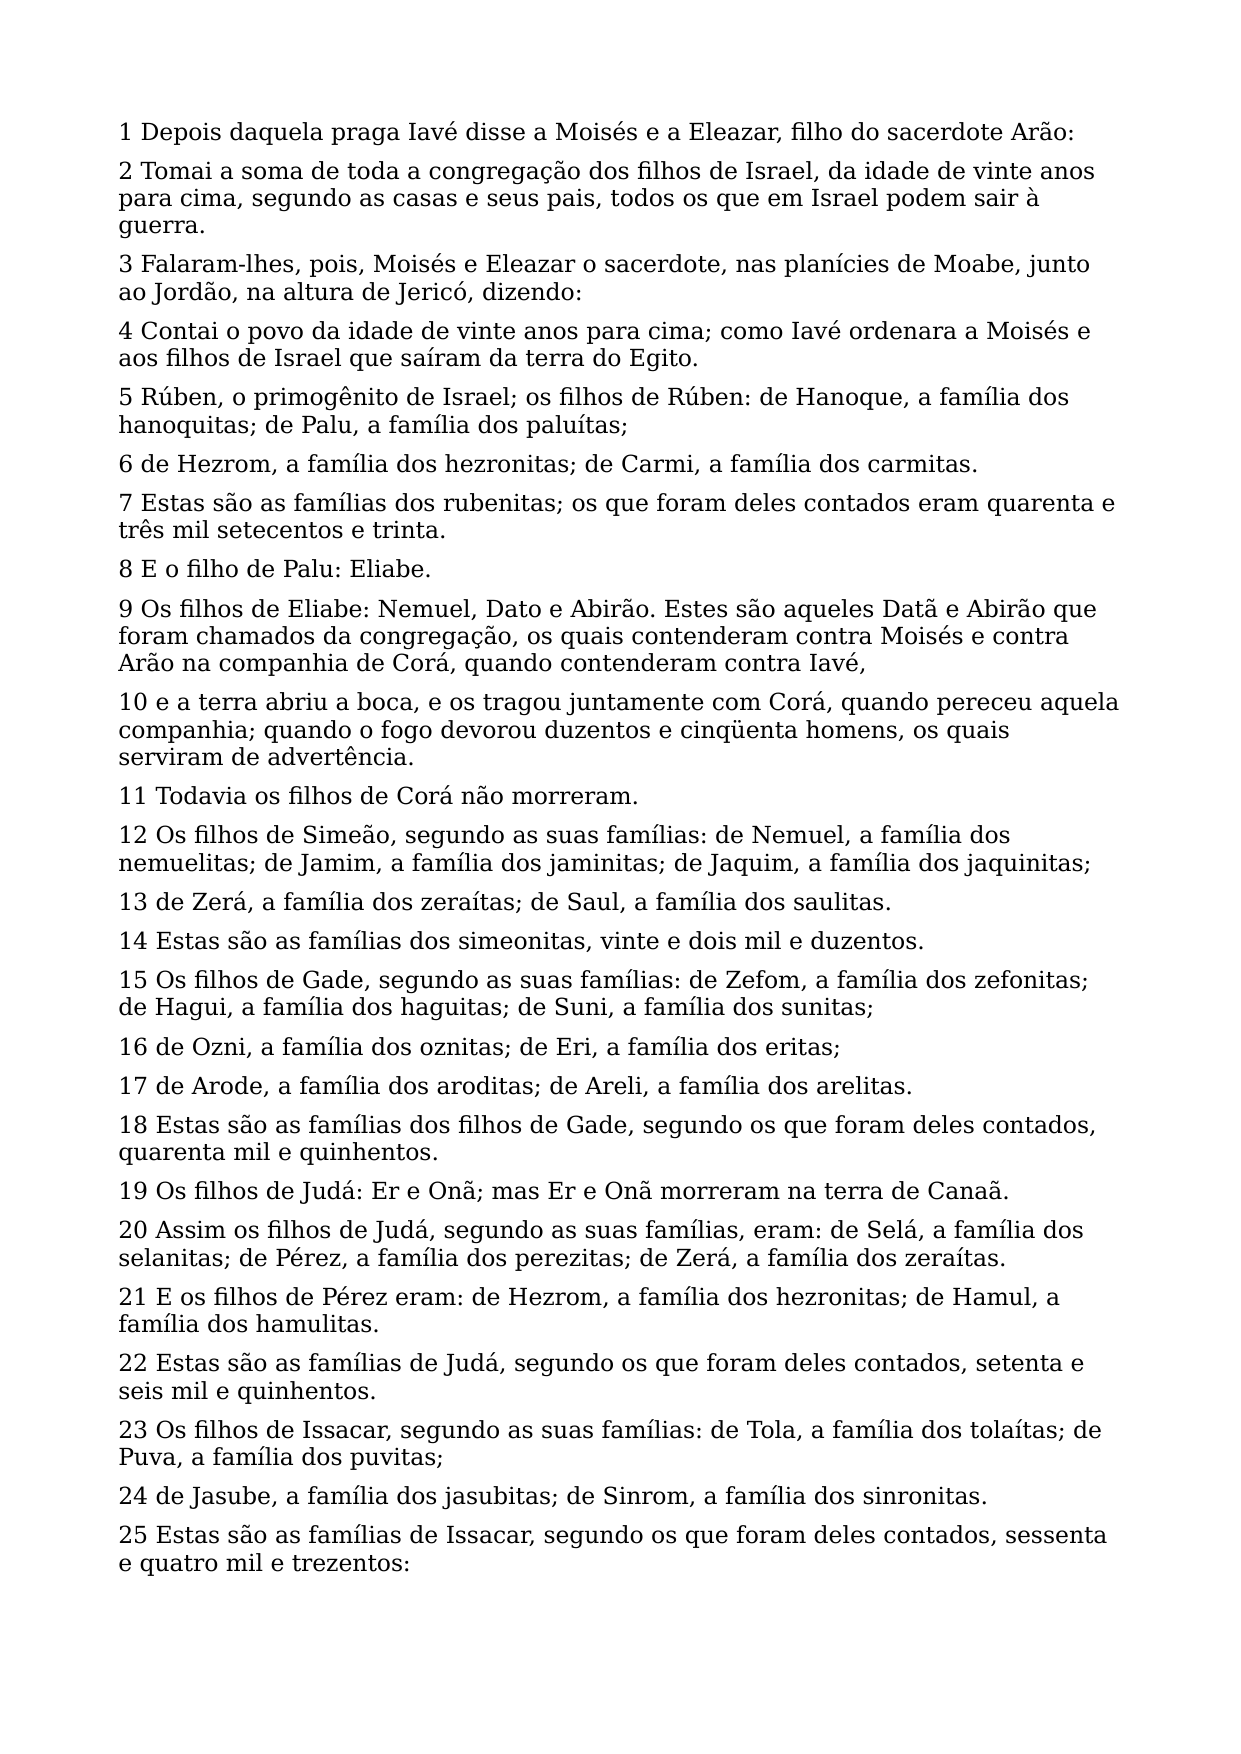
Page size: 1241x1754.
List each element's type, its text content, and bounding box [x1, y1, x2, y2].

text 4 Contai o povo da idade de vinte anos para cima; como Iavé ordenara a Moisés e aos filhos de Israel que saíram da terra do Egito. [118, 317, 1122, 372]
text 7 Estas são as famílias dos rubenitas; os que foram deles contados eram quarenta e três mil setecentos e trinta. [118, 489, 1122, 544]
text 21 E os filhos de Pérez eram: de Hezrom, a família dos hezronitas; de Hamul, a família dos hamulitas. [118, 1283, 1122, 1338]
text 2 Tomai a soma de toda a congregação dos filhos de Israel, da idade de vinte anos para cima, segundo as casas e seus pais, todos os que em Israel podem sair à guerra. [118, 157, 1122, 239]
text 23 Os filhos de Issacar, segundo as suas famílias: de Tola, a família dos tolaítas; de Puva, a família dos puvitas; [118, 1416, 1122, 1471]
text 17 de Arode, a família dos aroditas; de Areli, a família dos arelitas. [118, 1072, 1122, 1099]
text 13 de Zerá, a família dos zeraítas; de Saul, a família dos saulitas. [118, 888, 1122, 916]
text 12 Os filhos de Simeão, segundo as suas famílias: de Nemuel, a família dos nemuelitas; de Jamim, a família dos jaminitas; de Jaquim, a família dos jaquinitas; [118, 822, 1122, 876]
text 19 Os filhos de Judá: Er e Onã; mas Er e Onã morreram na terra de Canaã. [118, 1178, 1122, 1205]
text 22 Estas são as famílias de Judá, segundo os que foram deles contados, setenta e seis mil e quinhentos. [118, 1350, 1122, 1404]
text 25 Estas são as famílias de Issacar, segundo os que foram deles contados, sessenta e quatro mil e trezentos: [118, 1522, 1122, 1577]
text 20 Assim os filhos de Judá, segundo as suas famílias, eram: de Selá, a família dos selanitas; de Pérez, a família dos perezitas; de Zerá, a família dos zeraítas. [118, 1217, 1122, 1272]
text 11 Todavia os filhos de Corá não morreram. [118, 783, 1122, 810]
text 14 Estas são as famílias dos simeonitas, vinte e dois mil e duzentos. [118, 927, 1122, 955]
text 24 de Jasube, a família dos jasubitas; de Sinrom, a família dos sinronitas. [118, 1483, 1122, 1510]
text 1 Depois daquela praga Iavé disse a Moisés e a Eleazar, filho do sacerdote Arão: [118, 118, 1122, 145]
text 18 Estas são as famílias dos filhos de Gade, segundo os que foram deles contados, quarenta mil e quinhentos. [118, 1111, 1122, 1166]
text 16 de Ozni, a família dos oznitas; de Eri, a família dos eritas; [118, 1033, 1122, 1060]
text 9 Os filhos de Eliabe: Nemuel, Dato e Abirão. Estes são aqueles Datã e Abirão que foram chamados da congregação, os quais contenderam contra Moisés e contra Arão na companhia de Corá, quando contenderam contra Iavé, [118, 595, 1122, 677]
text 8 E o filho de Palu: Eliabe. [118, 556, 1122, 583]
text 10 e a terra abriu a boca, e os tragou juntamente com Corá, quando pereceu aquela companhia; quando o fogo devorou duzentos e cinqüenta homens, os quais serviram de advertência. [118, 689, 1122, 771]
text 3 Falaram-lhes, pois, Moisés e Eleazar o sacerdote, nas planícies de Moabe, junto ao Jordão, na altura de Jericó, dizendo: [118, 251, 1122, 306]
text 5 Rúben, o primogênito de Israel; os filhos de Rúben: de Hanoque, a família dos hanoquitas; de Palu, a família dos paluítas; [118, 384, 1122, 438]
text 6 de Hezrom, a família dos hezronitas; de Carmi, a família dos carmitas. [118, 450, 1122, 478]
text 15 Os filhos de Gade, segundo as suas famílias: de Zefom, a família dos zefonitas; de Hagui, a família dos haguitas; de Suni, a família dos sunitas; [118, 967, 1122, 1021]
